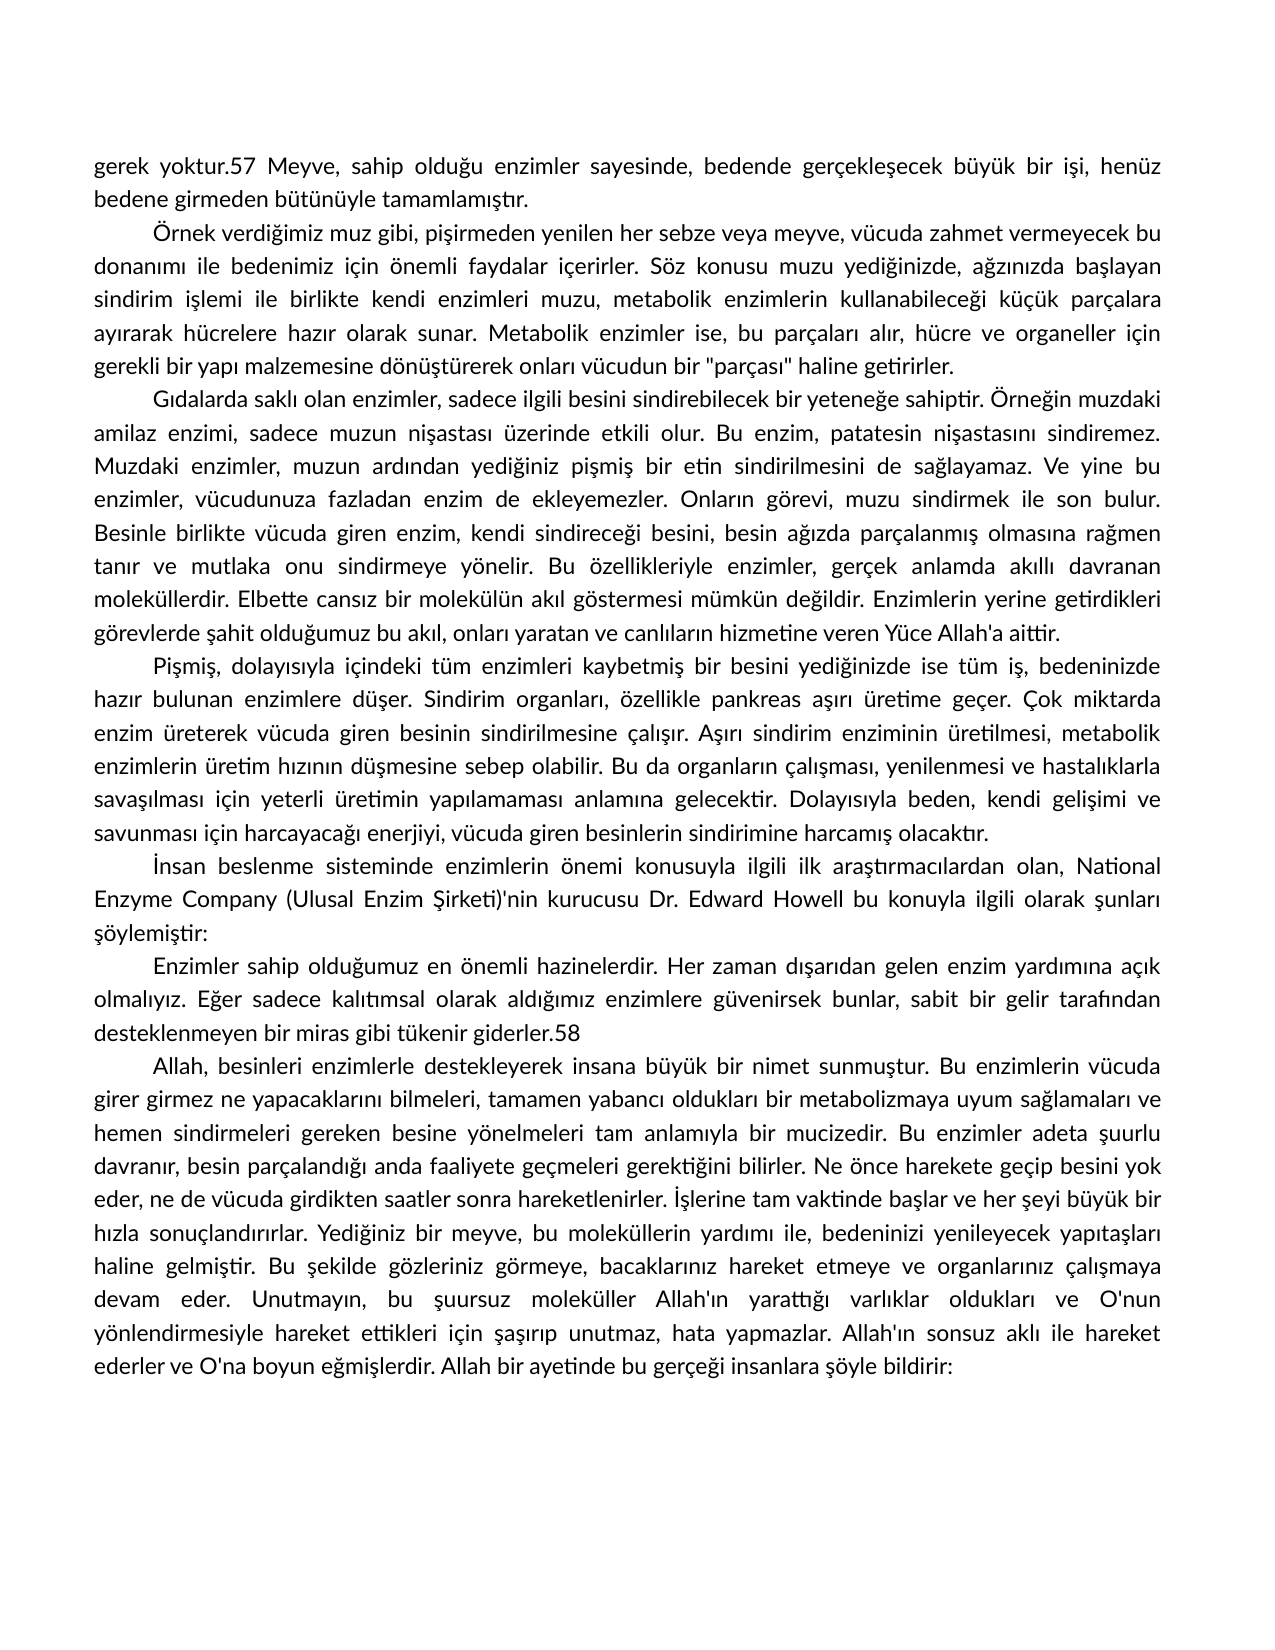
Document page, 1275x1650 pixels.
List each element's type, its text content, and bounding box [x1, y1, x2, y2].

text İnsan beslenme sisteminde enzimlerin önemi konusuyla ilgili ilk araştırmacılardan olan, National Enzyme Company (Ulusal Enzim Şirketi)'nin kurucusu Dr. Edward Howell bu konuyla ilgili olarak şunları şöylemiştir: [94, 848, 1162, 948]
text Enzimler sahip olduğumuz en önemli hazinelerdir. Her zaman dışarıdan gelen enzim yardımına açık olmalıyız. Eğer sadece kalıtımsal olarak aldığımız enzimlere güvenirsek bunlar, sabit bir gelir tarafından desteklenmeyen bir miras gibi tükenir giderler.58 [94, 948, 1162, 1048]
text Gıdalarda saklı olan enzimler, sadece ilgili besini sindirebilecek bir yeteneğe sahiptir. Örneğin muzdaki amilaz enzimi, sadece muzun nişastası üzerinde etkili olur. Bu enzim, patatesin nişastasını sindiremez. Muzdaki enzimler, muzun ardından yediğiniz pişmiş bir etin sindirilmesini de sağlayamaz. Ve yine bu enzimler, vücudunuza fazladan enzim de ekleyemezler. Onların görevi, muzu sindirmek ile son bulur. Besinle birlikte vücuda giren enzim, kendi sindireceği besini, besin ağızda parçalanmış olmasına rağmen tanır ve mutlaka onu sindirmeye yönelir. Bu özellikleriyle enzimler, gerçek anlamda akıllı davranan moleküllerdir. Elbette cansız bir molekülün akıl göstermesi mümkün değildir. Enzimlerin yerine getirdikleri görevlerde şahit olduğumuz bu akıl, onları yaratan ve canlıların hizmetine veren Yüce Allah'a aittir. [94, 381, 1162, 648]
text Pişmiş, dolayısıyla içindeki tüm enzimleri kaybetmiş bir besini yediğinizde ise tüm iş, bedeninizde hazır bulunan enzimlere düşer. Sindirim organları, özellikle pankreas aşırı üretime geçer. Çok miktarda enzim üreterek vücuda giren besinin sindirilmesine çalışır. Aşırı sindirim enziminin üretilmesi, metabolik enzimlerin üretim hızının düşmesine sebep olabilir. Bu da organların çalışması, yenilenmesi ve hastalıklarla savaşılması için yeterli üretimin yapılamaması anlamına gelecektir. Dolayısıyla beden, kendi gelişimi ve savunması için harcayacağı enerjiyi, vücuda giren besinlerin sindirimine harcamış olacaktır. [94, 648, 1162, 848]
text Örnek verdiğimiz muz gibi, pişirmeden yenilen her sebze veya meyve, vücuda zahmet vermeyecek bu donanımı ile bedenimiz için önemli faydalar içerirler. Söz konusu muzu yediğinizde, ağzınızda başlayan sindirim işlemi ile birlikte kendi enzimleri muzu, metabolik enzimlerin kullanabileceği küçük parçalara ayırarak hücrelere hazır olarak sunar. Metabolik enzimler ise, bu parçaları alır, hücre ve organeller için gerekli bir yapı malzemesine dönüştürerek onları vücudun bir "parçası" haline getirirler. [94, 214, 1162, 381]
text Allah, besinleri enzimlerle destekleyerek insana büyük bir nimet sunmuştur. Bu enzimlerin vücuda girer girmez ne yapacaklarını bilmeleri, tamamen yabancı oldukları bir metabolizmaya uyum sağlamaları ve hemen sindirmeleri gereken besine yönelmeleri tam anlamıyla bir mucizedir. Bu enzimler adeta şuurlu davranır, besin parçalandığı anda faaliyete geçmeleri gerektiğini bilirler. Ne önce harekete geçip besini yok eder, ne de vücuda girdikten saatler sonra hareketlenirler. İşlerine tam vaktinde başlar ve her şeyi büyük bir hızla sonuçlandırırlar. Yediğiniz bir meyve, bu moleküllerin yardımı ile, bedeninizi yenileyecek yapıtaşları haline gelmiştir. Bu şekilde gözleriniz görmeye, bacaklarınız hareket etmeye ve organlarınız çalışmaya devam eder. Unutmayın, bu şuursuz moleküller Allah'ın yarattığı varlıklar oldukları ve O'nun yönlendirmesiyle hareket ettikleri için şaşırıp unutmaz, hata yapmazlar. Allah'ın sonsuz aklı ile hareket ederler ve O'na boyun eğmişlerdir. Allah bir ayetinde bu gerçeği insanlara şöyle bildirir: [94, 1048, 1162, 1381]
text gerek yoktur.57 Meyve, sahip olduğu enzimler sayesinde, bedende gerçekleşecek büyük bir işi, henüz bedene girmeden bütünüyle tamamlamıştır. [94, 148, 1162, 214]
